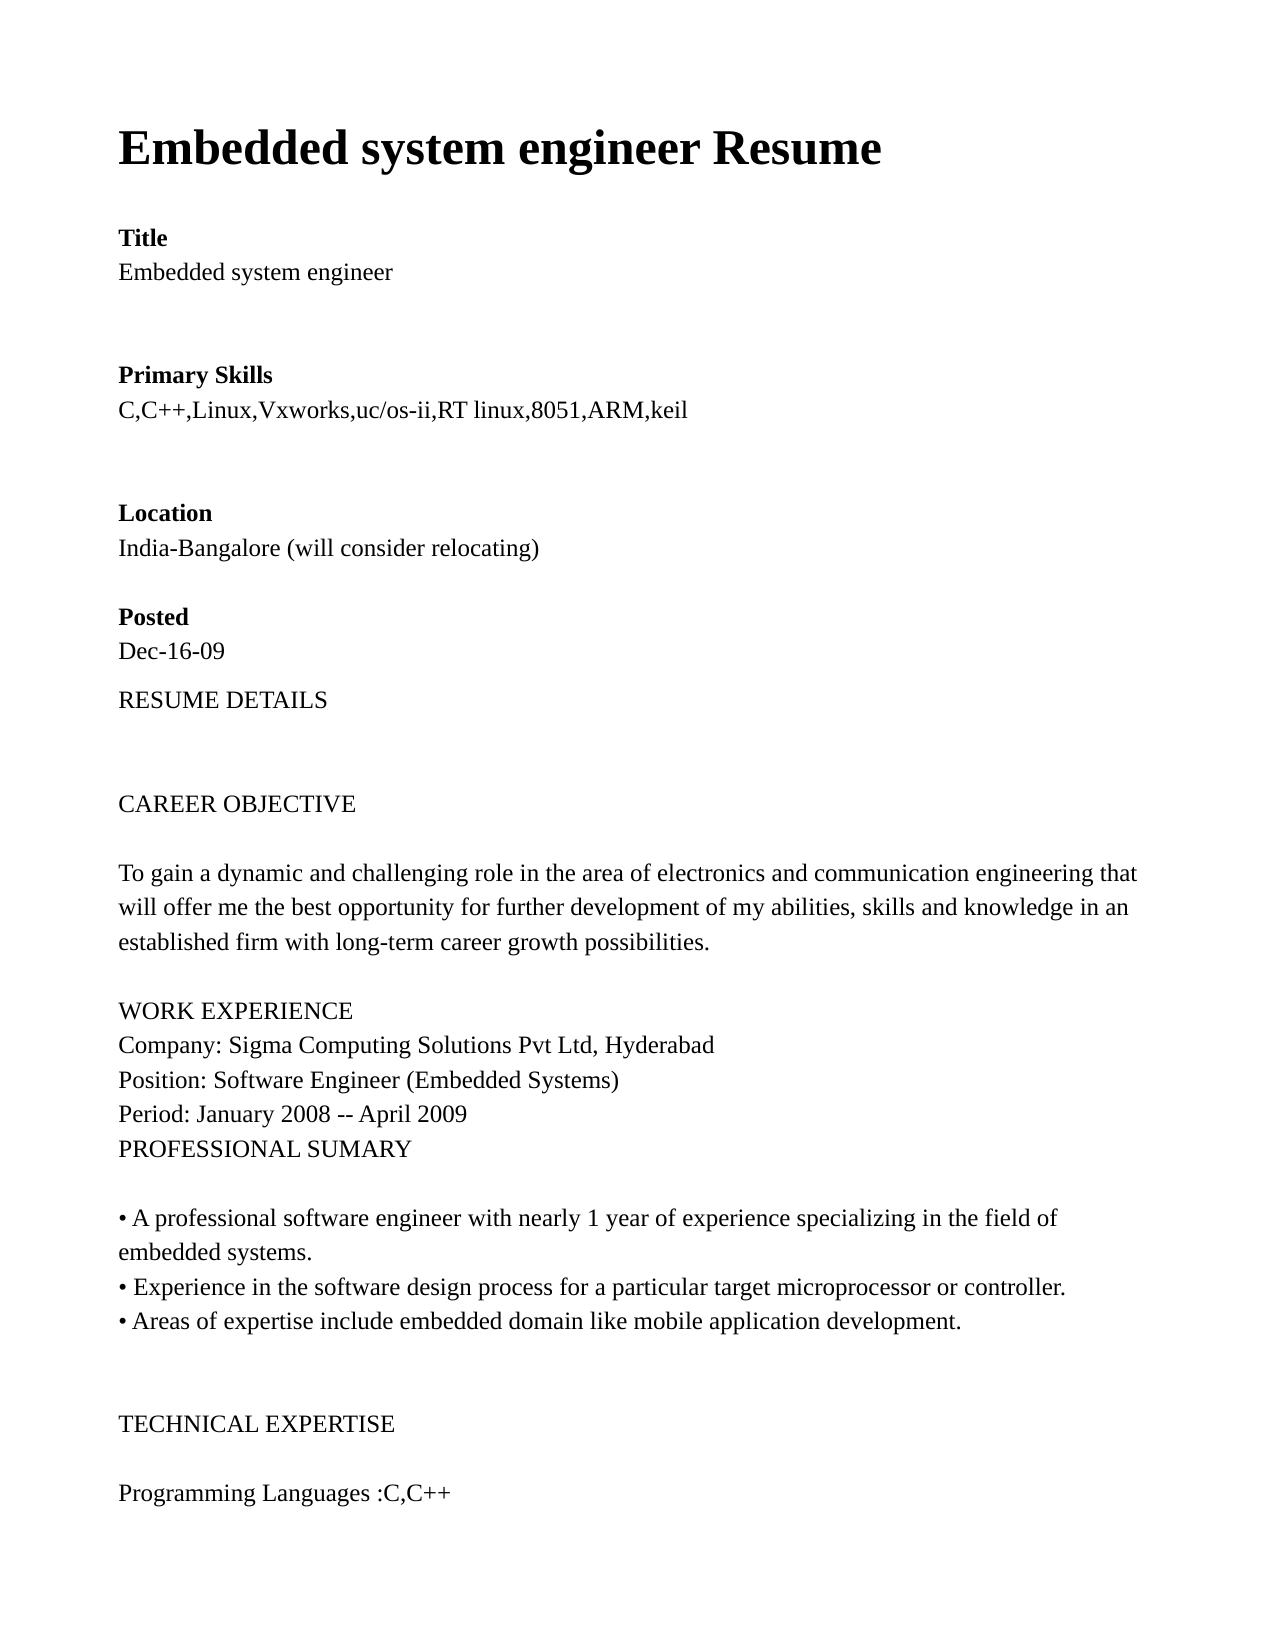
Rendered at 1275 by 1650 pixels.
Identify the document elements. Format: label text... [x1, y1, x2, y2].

text CAREER OBJECTIVE To gain a dynamic and challenging role in the area of electronics and communication engineering that will offer me the best opportunity for further development of my abilities, skills and knowledge in an established firm with long-term career growth possibilities. WORK EXPERIENCE Company: Sigma Computing Solutions Pvt Ltd, Hyderabad Position: Software Engineer (Embedded Systems) Period: January 2008 -- April 2009 PROFESSIONAL SUMARY • A professional software engineer with nearly 1 year of experience specializing in the field of embedded systems. • Experience in the software design process for a particular target microprocessor or controller. • Areas of expertise include embedded domain like mobile application development. TECHNICAL EXPERTISE Programming Languages :C,C++ [118, 720, 1157, 1507]
text C,C++,Linux,Vxworks,uc/os-ii,RT linux,8051,ARM,keil [118, 395, 1157, 424]
text Title [118, 188, 1157, 251]
text Primary Skills [118, 292, 1157, 389]
text Embedded system engineer [118, 257, 1157, 286]
subtitle Embedded system engineer Resume [118, 118, 1157, 176]
text RESUME DETAILS [118, 685, 1157, 714]
text Location India-Bangalore (will consider relocating) Posted Dec-16-09 [118, 429, 1157, 665]
